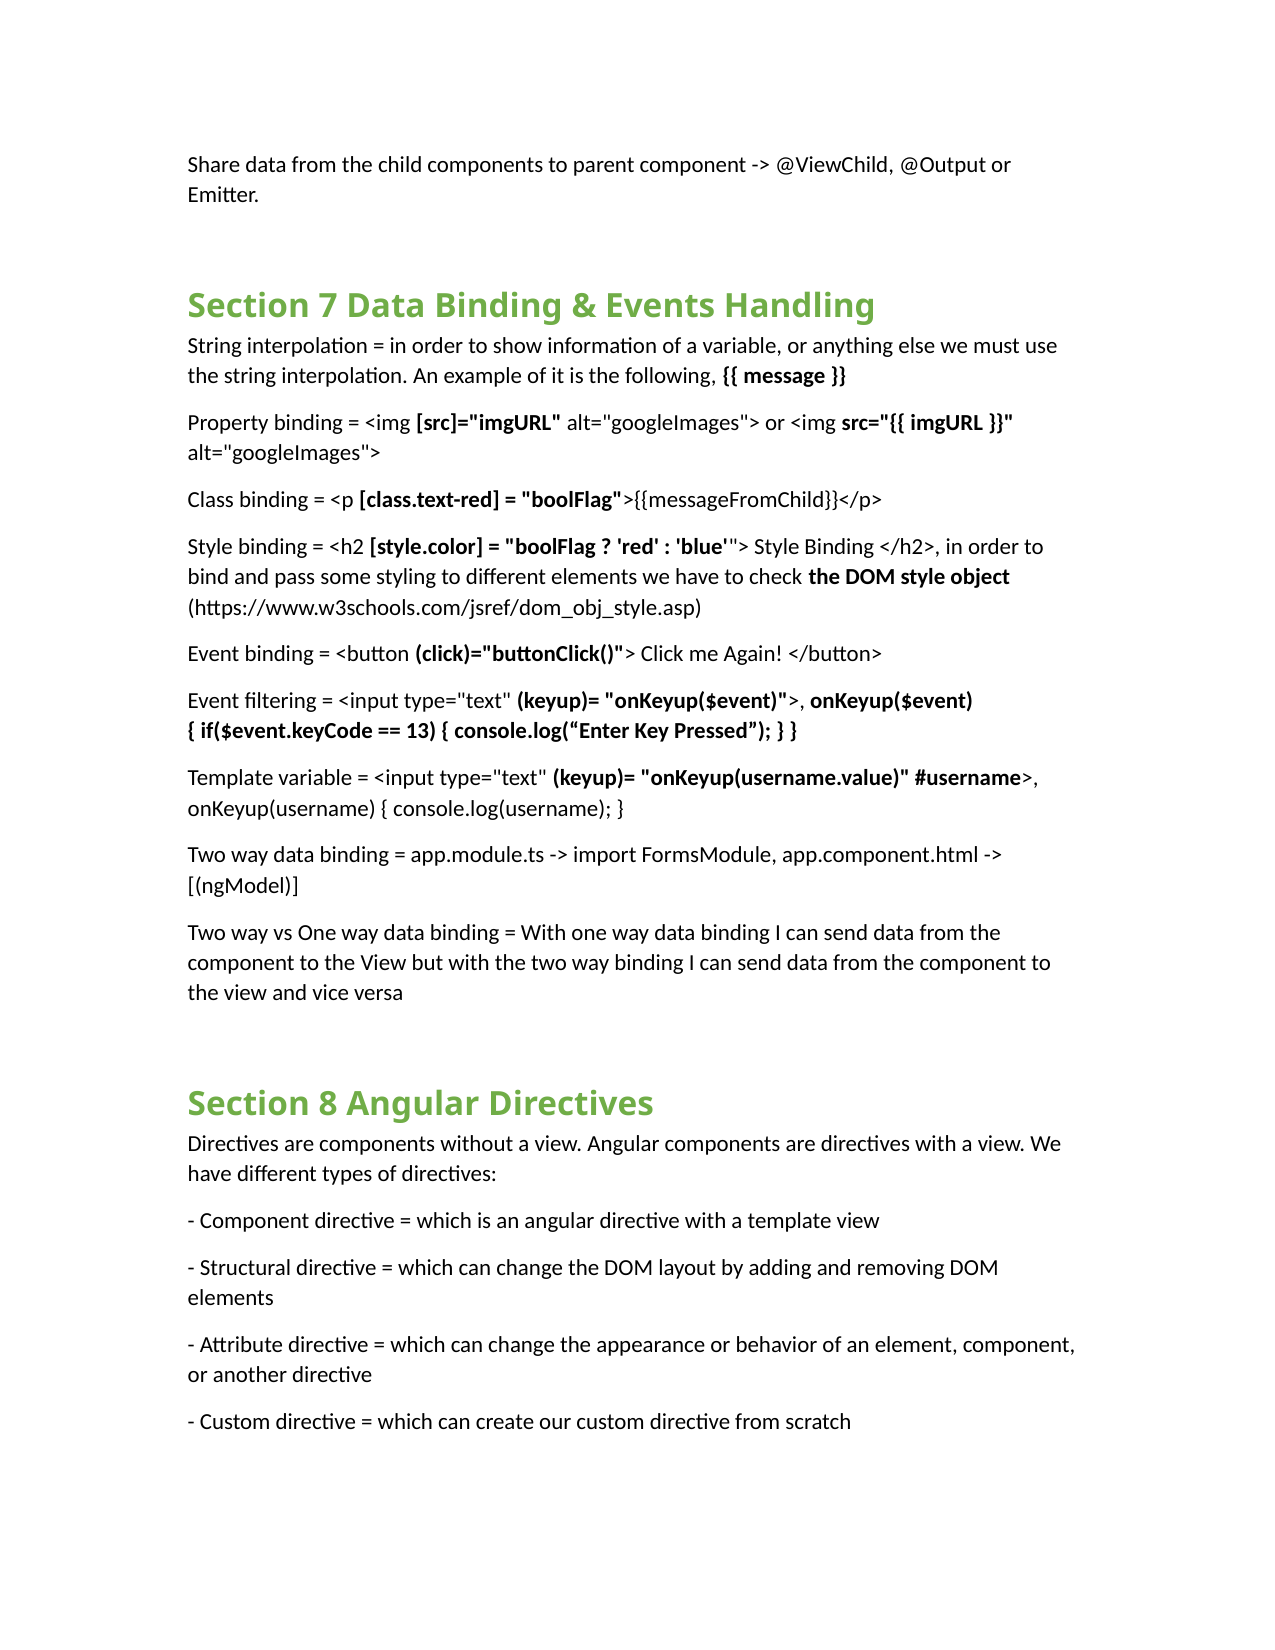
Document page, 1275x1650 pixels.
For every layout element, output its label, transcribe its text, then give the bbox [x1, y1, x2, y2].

subtitle Section 8 Angular Directives [187, 1080, 1087, 1126]
text Share data from the child components to parent component -> @ViewChild, @Output or Emitter. [187, 150, 1087, 208]
text Style binding = <h2 [style.color] = "boolFlag ? 'red' : 'blue'"> Style Binding </h2>, in order to bind and pass some styling to different elements we have to check the DOM style object (https://www.w3schools.com/jsref/dom_obj_style.asp) [187, 532, 1087, 621]
text Event binding = <button (click)="buttonClick()"> Click me Again! </button> [187, 639, 1087, 668]
text - Custom directive = which can create our custom directive from scratch [187, 1407, 1087, 1435]
text Event filtering = <input type="text" (keyup)= "onKeyup($event)">, onKeyup($event) { if($event.keyCode == 13) { console.log(“Enter Key Pressed”); } } [187, 686, 1087, 745]
text - Attribute directive = which can change the appearance or behavior of an element, component, or another directive [187, 1330, 1087, 1388]
text Class binding = <p [class.text-red] = "boolFlag">{{messageFromChild}}</p> [187, 485, 1087, 513]
text Template variable = <input type="text" (keyup)= "onKeyup(username.value)" #username>, onKeyup(username) { console.log(username); } [187, 763, 1087, 822]
text Two way vs One way data binding = With one way data binding I can send data from the component to the View but with the two way binding I can send data from the component to the view and vice versa [187, 918, 1087, 1006]
text String interpolation = in order to show information of a variable, or anything else we must use the string interpolation. An example of it is the following, {{ message }} [187, 331, 1087, 389]
text Two way data binding = app.module.ts -> import FormsModule, app.component.html -> [(ngModel)] [187, 841, 1087, 899]
text - Component directive = which is an angular directive with a template view [187, 1206, 1087, 1234]
text Directives are components without a view. Angular components are directives with a view. We have different types of directives: [187, 1129, 1087, 1187]
text Property binding = <img [src]="imgURL" alt="googleImages"> or <img src="{{ imgURL }}" alt="googleImages"> [187, 408, 1087, 467]
text - Structural directive = which can change the DOM layout by adding and removing DOM elements [187, 1253, 1087, 1311]
subtitle Section 7 Data Binding & Events Handling [187, 282, 1087, 328]
